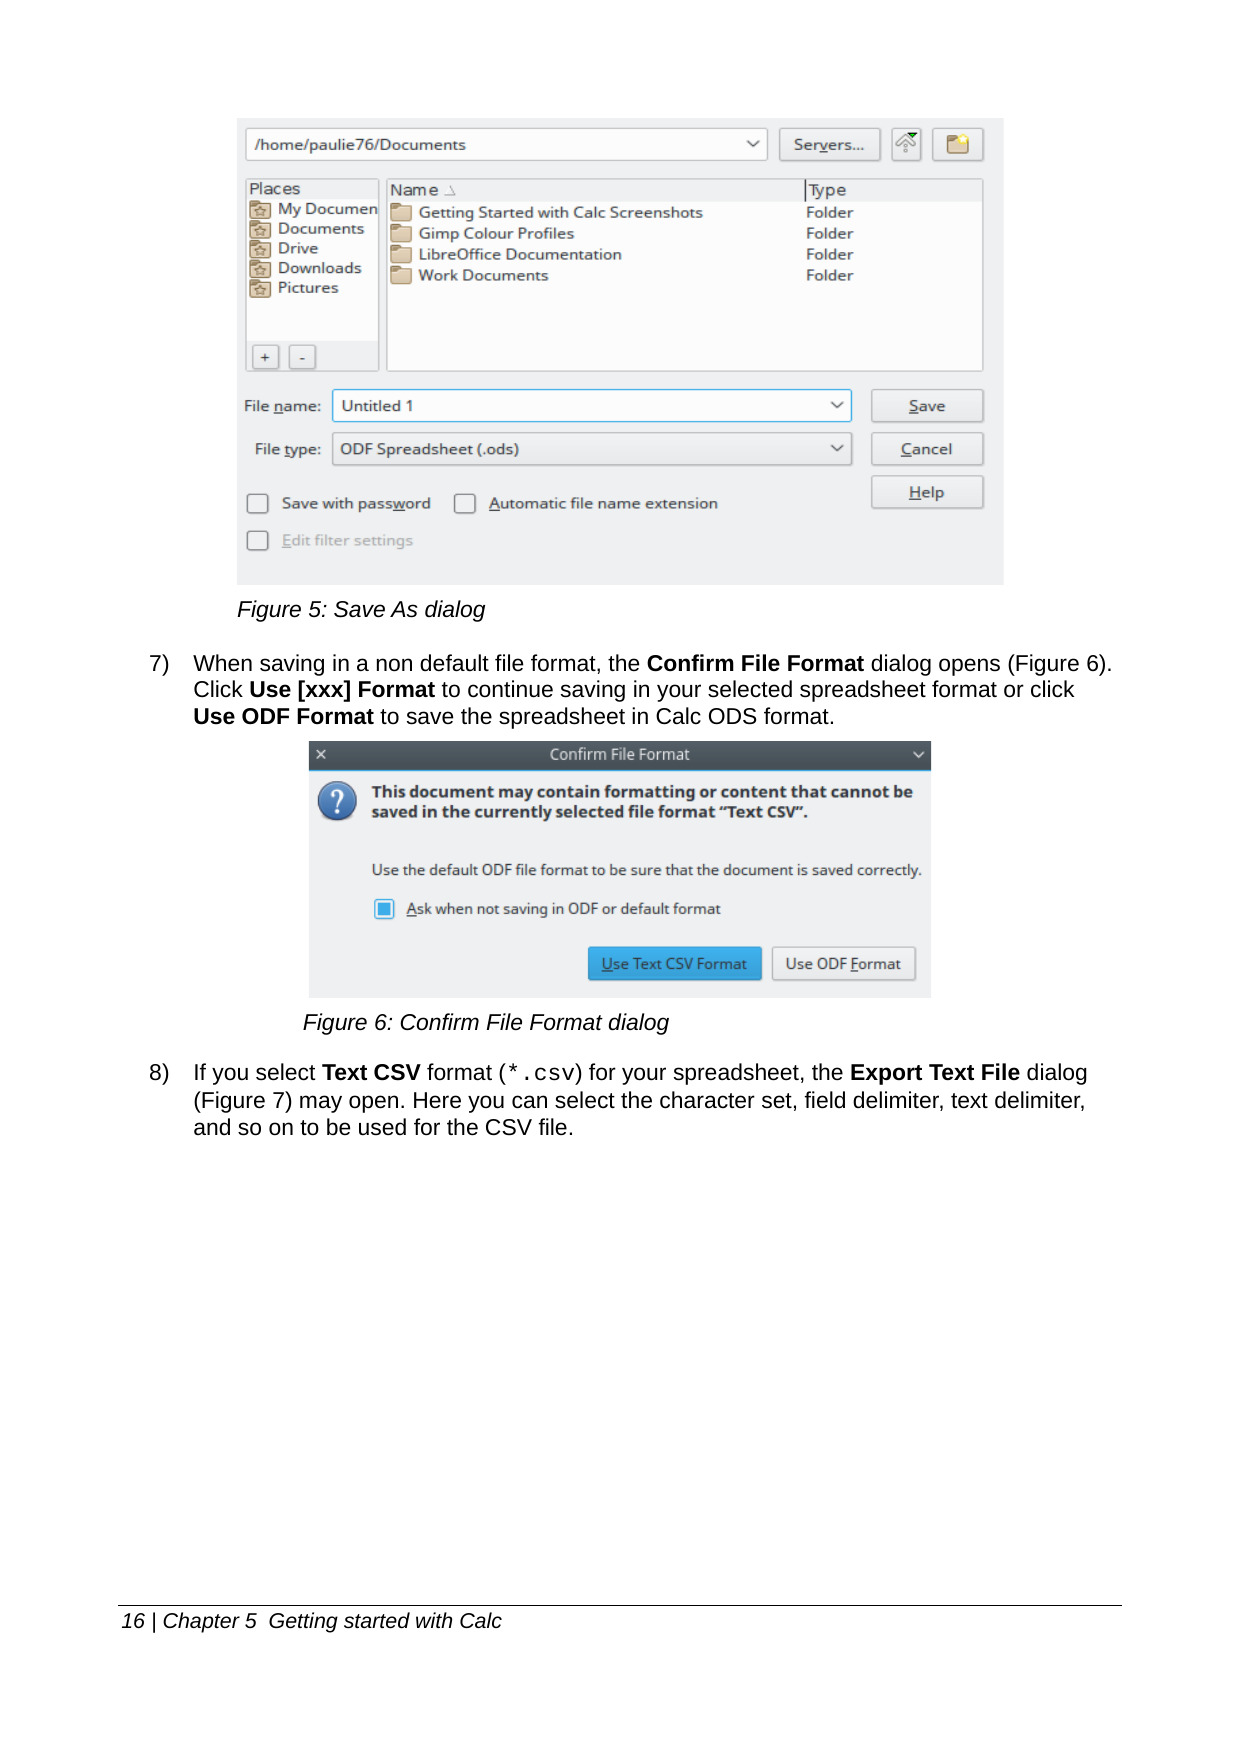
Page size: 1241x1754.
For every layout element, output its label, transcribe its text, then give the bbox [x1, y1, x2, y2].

list When saving in a non default file format, the Confirm File Format dialog opens (Figure 6). Click Use [xxx] Format to continue saving in your selected spreadsheet format or click Use ODF Format to save the spreadsheet in Calc ODS format. [169, 650, 1122, 729]
text Figure 5: Save As dialog [237, 596, 1003, 623]
text Figure 6: Confirm File Format dialog [303, 1009, 938, 1035]
picture [236, 118, 1004, 585]
list If you select Text CSV format (*.csv) for your spreadsheet, the Export Text File dialog (Figure 7) may open. Here you can select the character set, field delimiter, text delimiter, and so on to be used for the CSV file. [169, 1059, 1122, 1140]
picture [308, 741, 932, 998]
